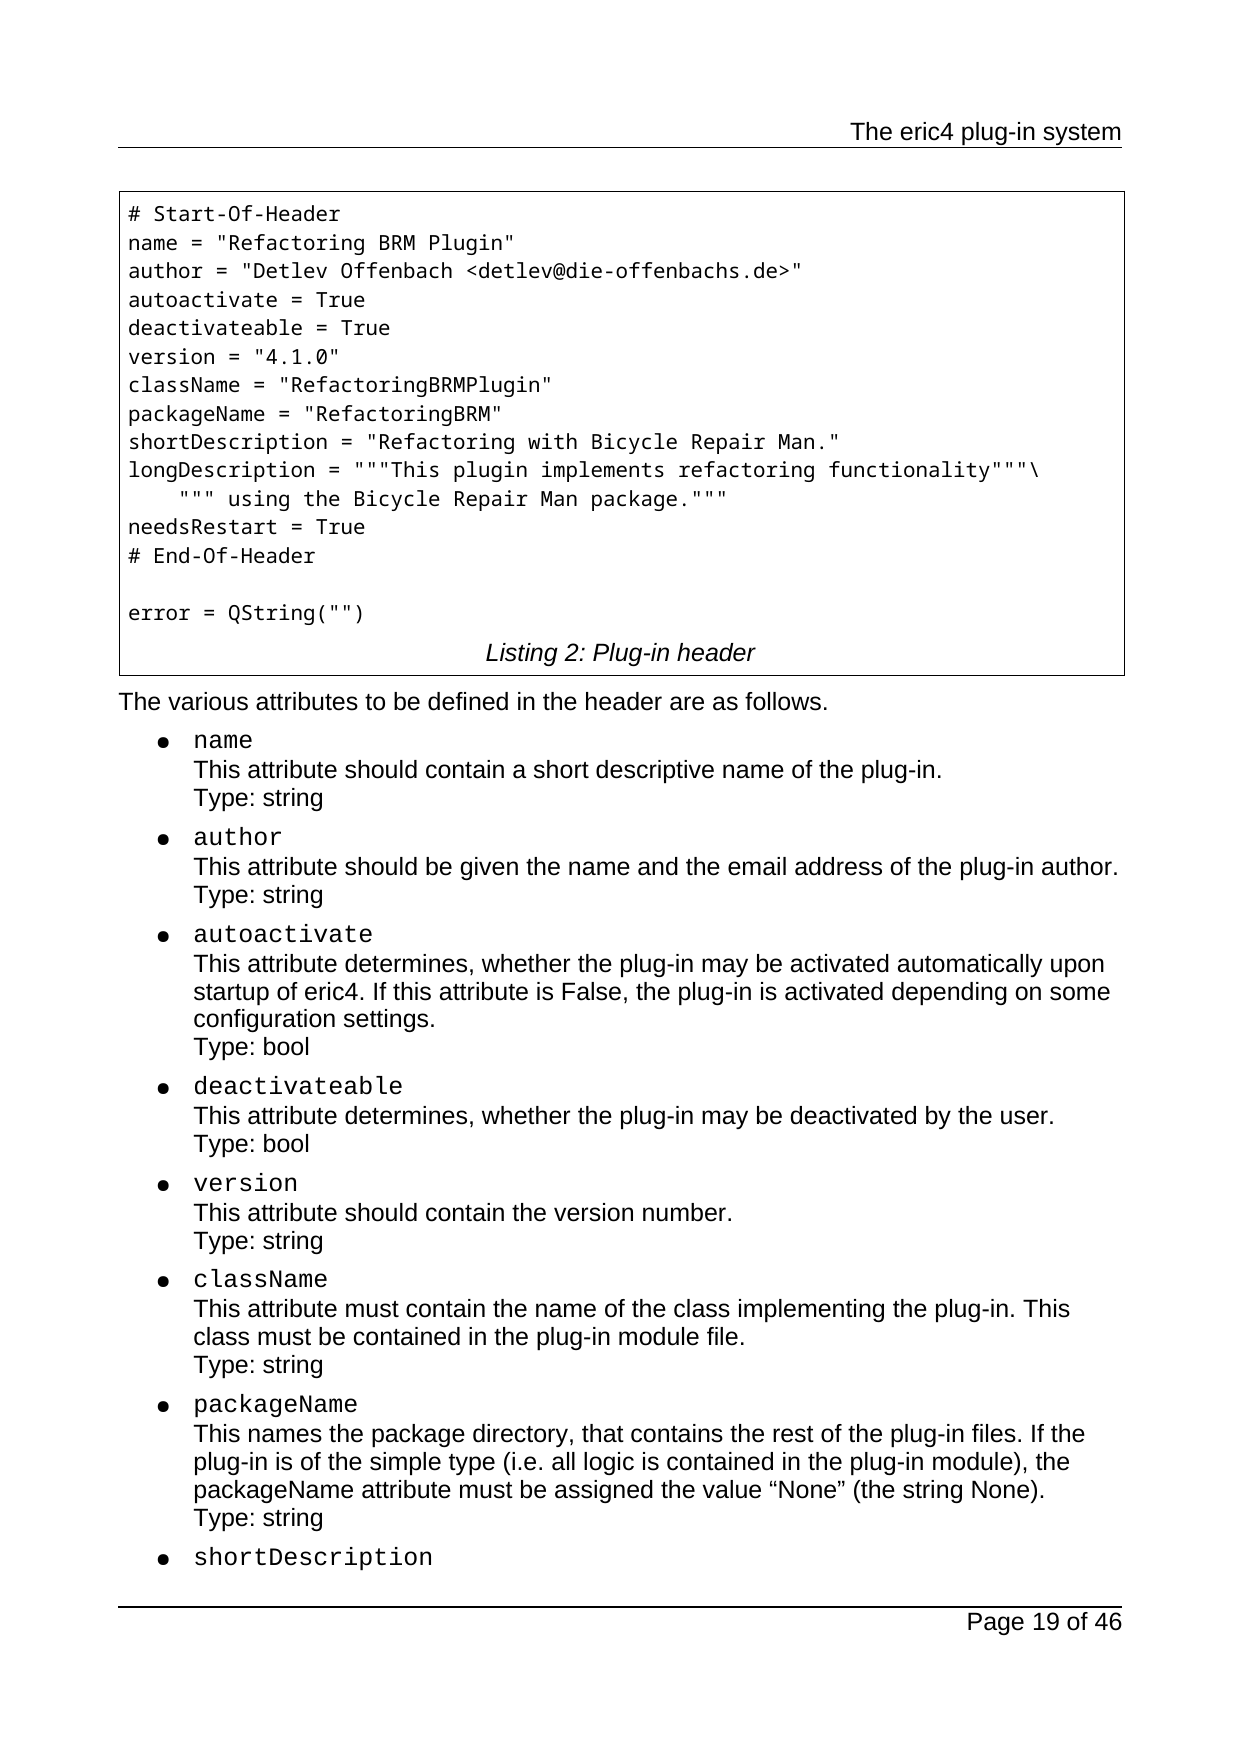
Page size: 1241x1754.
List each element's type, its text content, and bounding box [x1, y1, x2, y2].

list className = "RefactoringBRMPlugin" [128, 370, 1115, 399]
list version This attribute should contain the version number. Type: string [156, 1170, 1122, 1254]
text The various attributes to be defined in the header are as follows. [120, 192, 1124, 675]
list """ using the Bicycle Repair Man package.""" [128, 484, 1115, 512]
list needsRestart = True [128, 512, 1115, 541]
list shortDescription = "Refactoring with Bicycle Repair Man." [128, 427, 1115, 456]
list shortDescription [156, 1544, 1122, 1572]
list # Start-Of-Header [128, 199, 1115, 228]
list name This attribute should contain a short descriptive name of the plug-in. Type: string [156, 728, 1122, 812]
list autoactivate = True [128, 285, 1115, 313]
list packageName This names the package directory, that contains the rest of the plug-in files. If the plug-in is of the simple type (i.e. all logic is contained in the plug-in module), the packageName attribute must be assigned the value “None” (the string None). Type: string [156, 1392, 1122, 1532]
list longDescription = """This plugin implements refactoring functionality"""\ [128, 456, 1115, 484]
list version = "4.1.0" [128, 342, 1115, 370]
list deactivateable This attribute determines, whether the plug-in may be deactivated by the user. Type: bool [156, 1074, 1122, 1158]
list author = "Detlev Offenbach <detlev@die-offenbachs.de>" [128, 256, 1115, 285]
list Listing 2: Plug-in header [128, 639, 1115, 667]
text The various attributes to be defined in the header are as follows. [118, 177, 1122, 191]
list name = "Refactoring BRM Plugin" [128, 228, 1115, 256]
list deactivateable = True [128, 313, 1115, 342]
text The various attributes to be defined in the header are as follows. [118, 192, 1122, 715]
list autoactivate This attribute determines, whether the plug-in may be activated automatically upon startup of eric4. If this attribute is False, the plug-in is activated depending on some configuration settings. Type: bool [156, 921, 1122, 1061]
list className This attribute must contain the name of the class implementing the plug-in. This class must be contained in the plug-in module file. Type: string [156, 1267, 1122, 1379]
list author This attribute should be given the name and the email address of the plug-in author. Type: string [156, 824, 1122, 909]
list packageName = "RefactoringBRM" [128, 399, 1115, 427]
list # End-Of-Header [128, 541, 1115, 569]
list error = QString("") [128, 598, 1115, 626]
